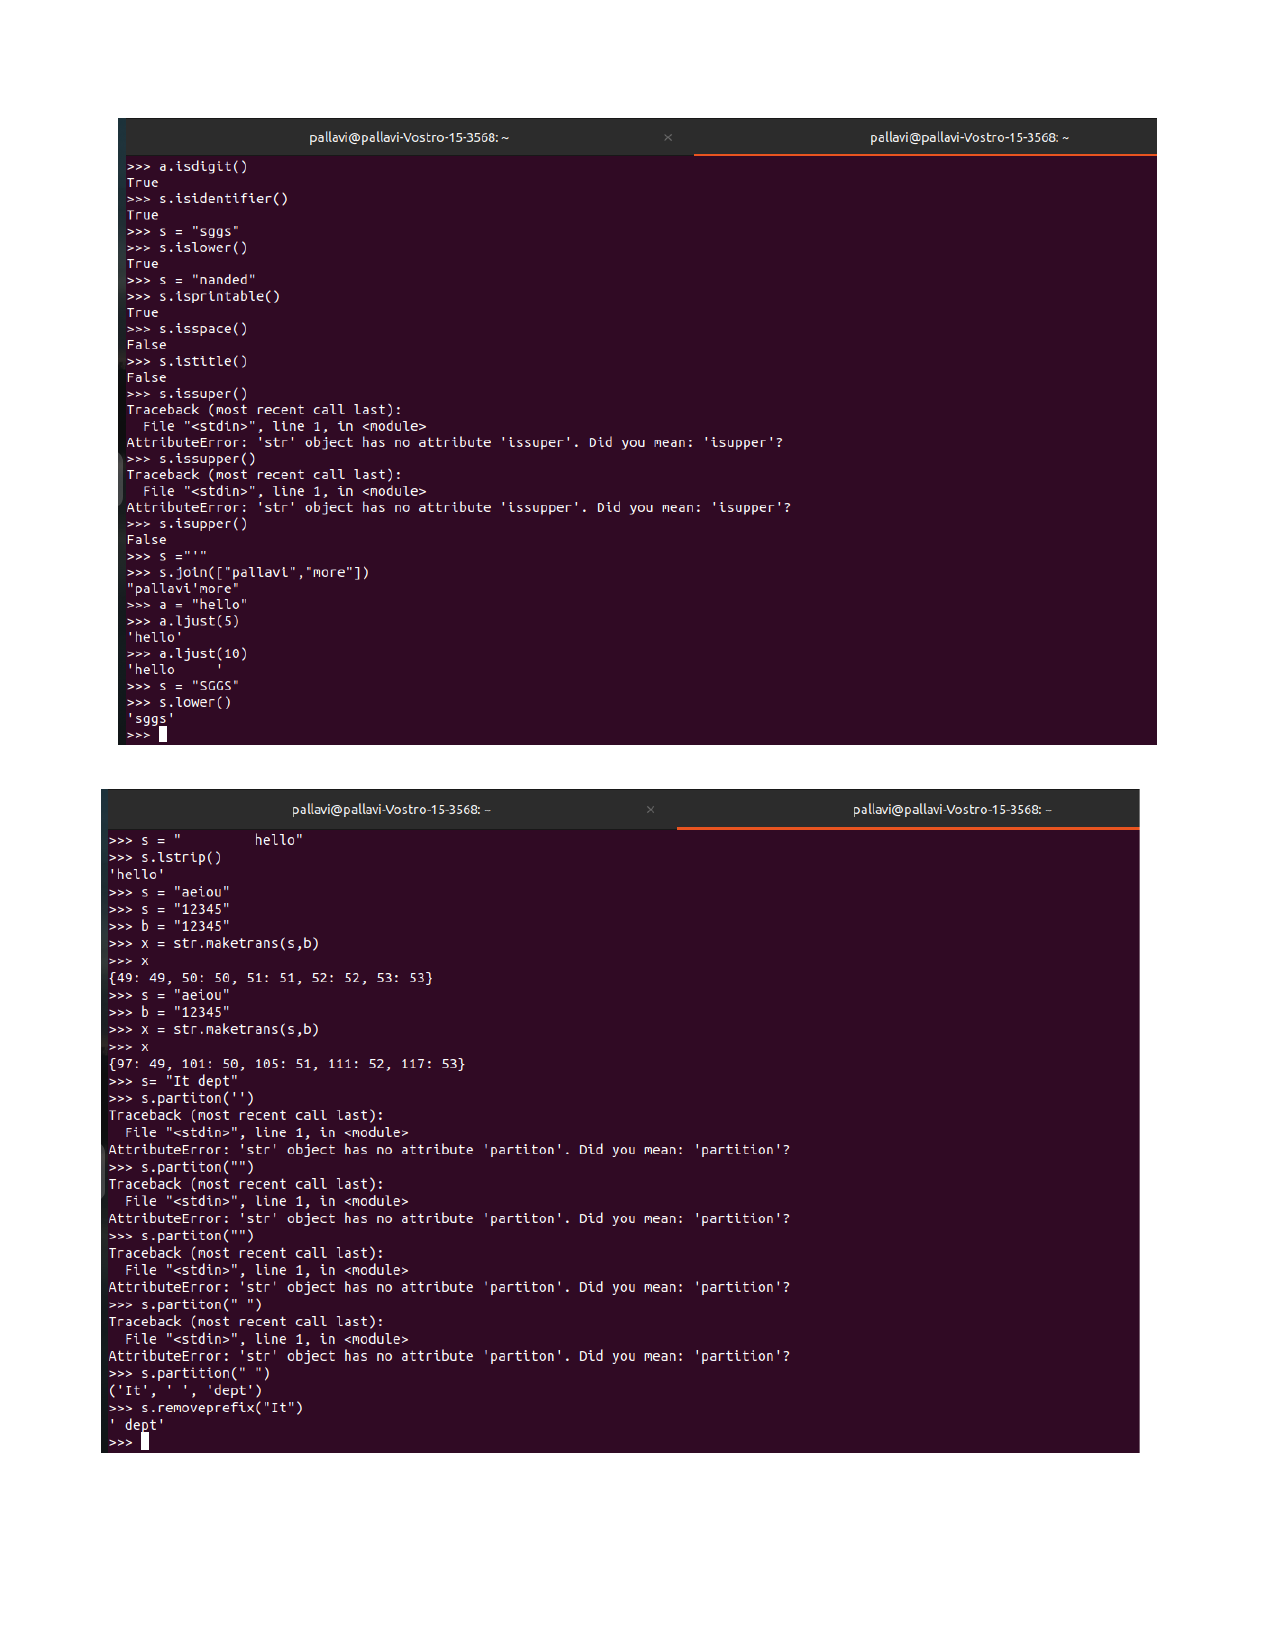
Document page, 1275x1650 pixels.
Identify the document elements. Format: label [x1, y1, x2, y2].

picture [101, 789, 1140, 1453]
picture [118, 118, 1157, 745]
